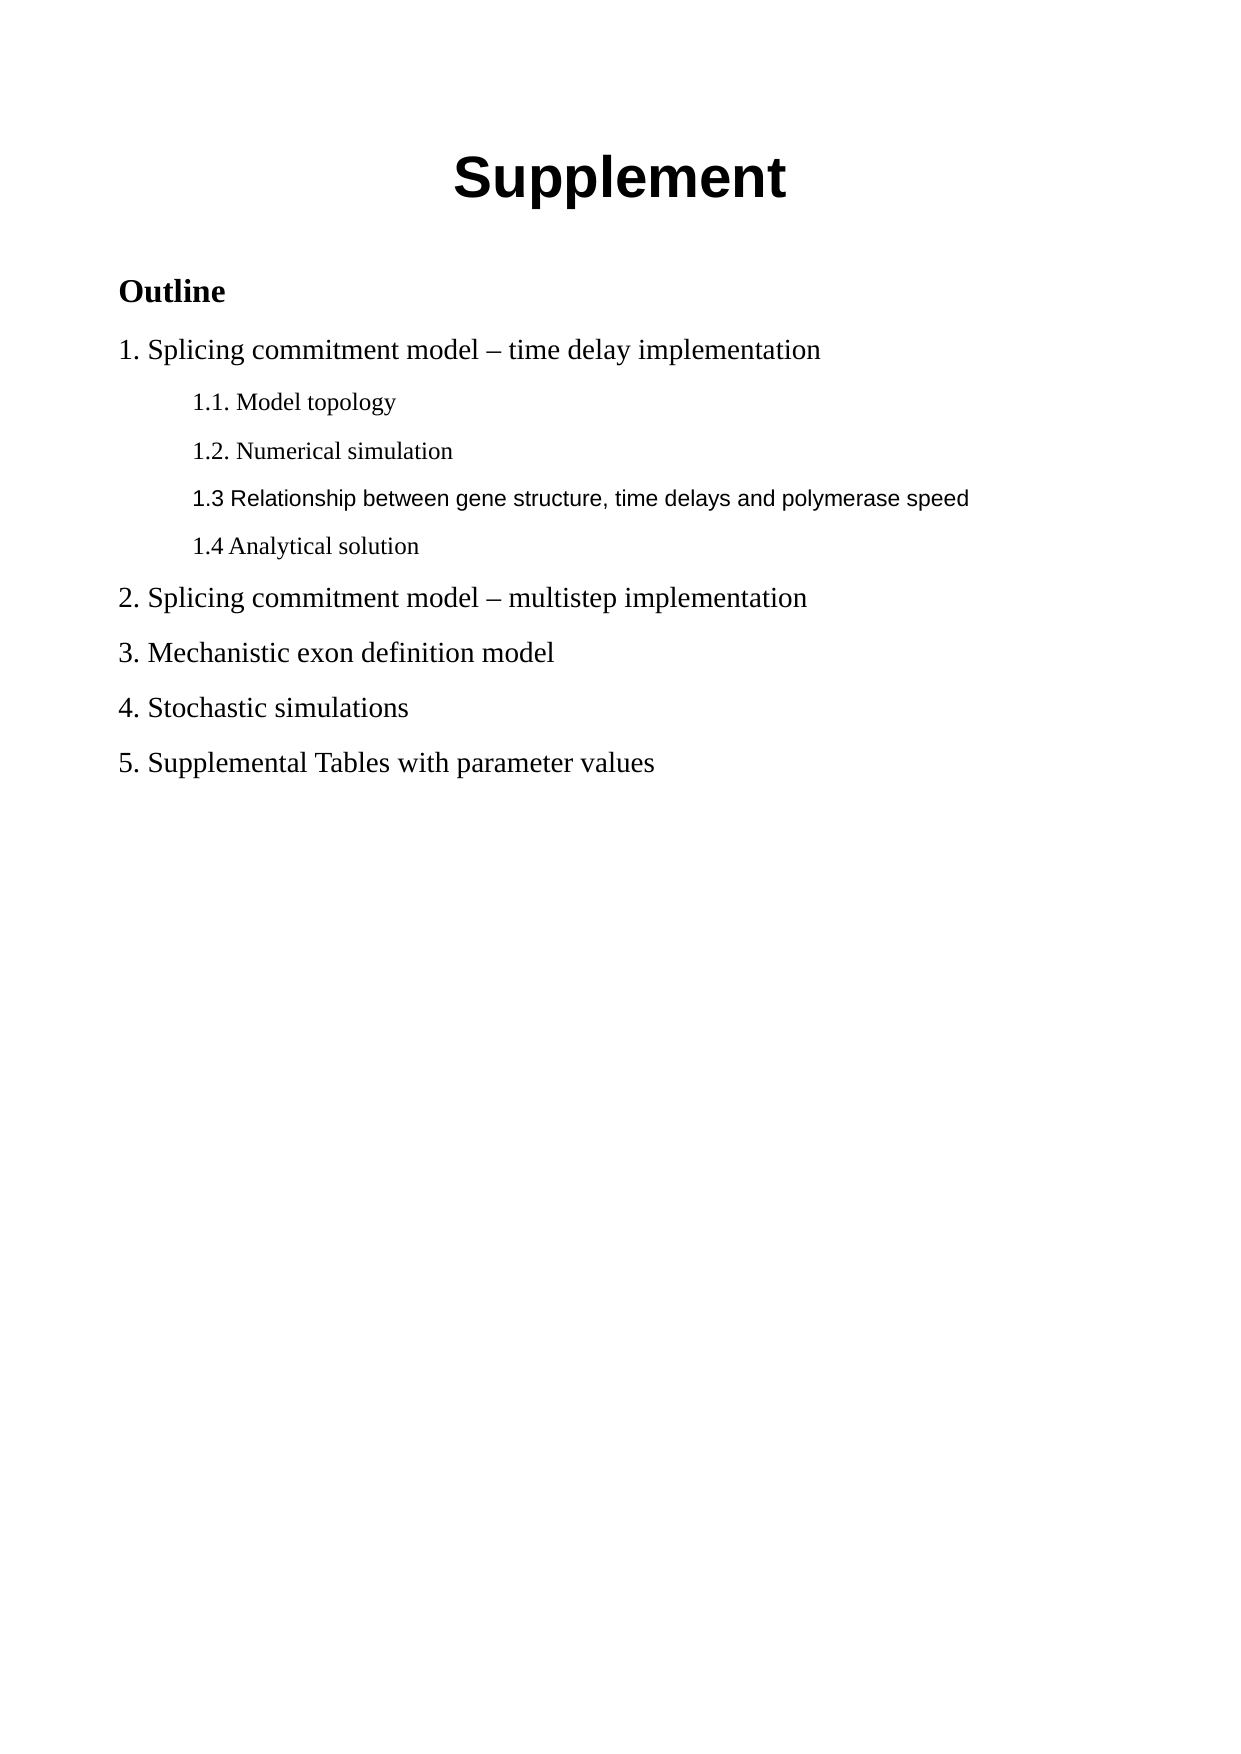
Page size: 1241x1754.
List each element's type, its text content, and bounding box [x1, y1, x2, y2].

text 3. Mechanistic exon definition model [118, 635, 1122, 669]
text 1. Splicing commitment model – time delay implementation [118, 332, 1122, 366]
text 1.3 Relationship between gene structure, time delays and polymerase speed [118, 485, 1122, 512]
text 1.4 Analytical solution [118, 531, 1122, 560]
text 1.2. Numerical simulation [118, 436, 1122, 465]
text 5. Supplemental Tables with parameter values [118, 745, 1122, 778]
text 4. Stochastic simulations [118, 690, 1122, 723]
text 1.1. Model topology [118, 387, 1122, 416]
text 2. Splicing commitment model – multistep implementation [118, 580, 1122, 614]
title Supplement [118, 143, 1122, 210]
text Outline [118, 272, 1122, 310]
